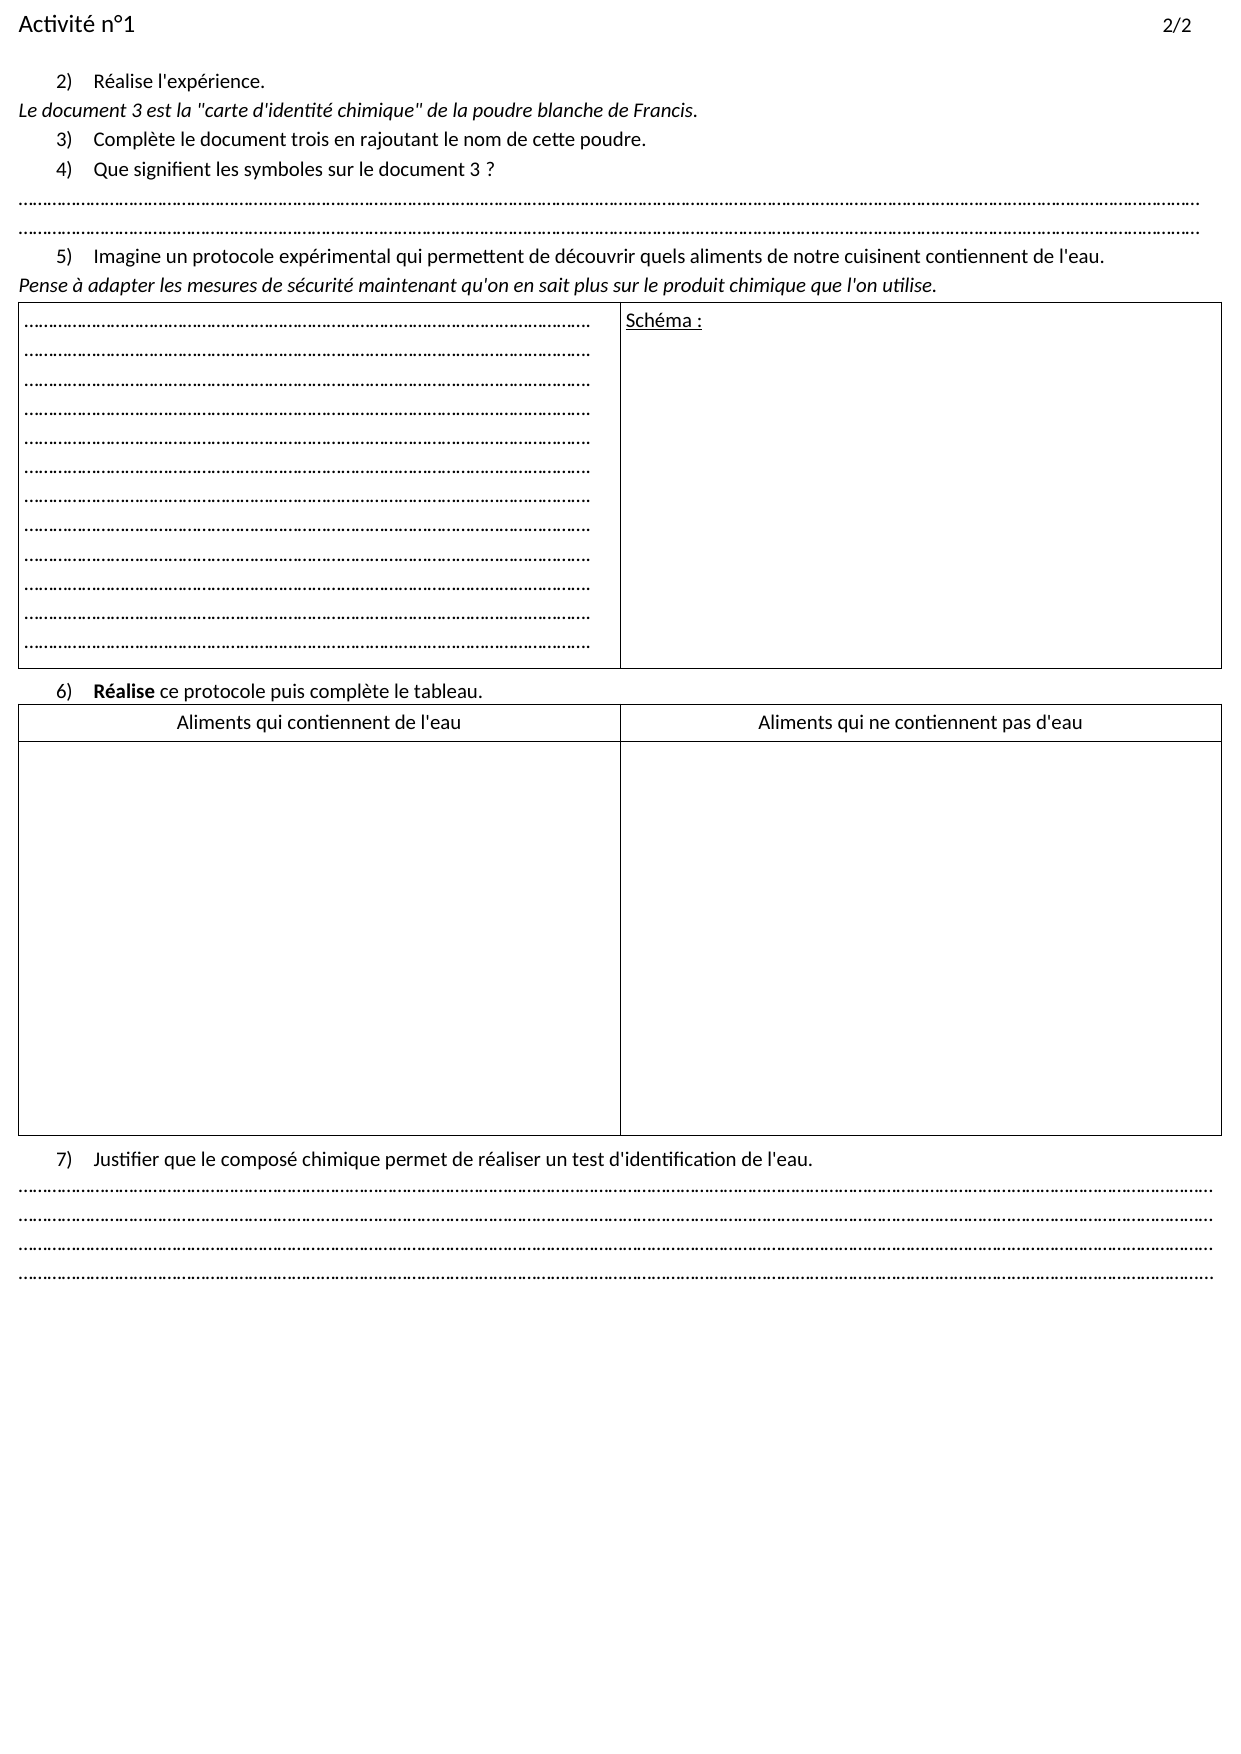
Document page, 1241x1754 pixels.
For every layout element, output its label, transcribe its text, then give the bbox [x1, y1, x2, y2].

list Imagine un protocole expérimental qui permettent de découvrir quels aliments de notre cuisinent contiennent de l'eau. [56, 243, 1221, 269]
list Justifier que le composé chimique permet de réaliser un test d'identification de l'eau. [56, 1147, 1221, 1172]
table_header Aliments qui contiennent de l'eau [19, 705, 620, 741]
table_cell [621, 742, 1221, 1135]
text …………………………………………….……………………………………………………………………………………………………….………………………………….……………………………… [18, 185, 1221, 210]
text …………………………………………….……………………………………………………………………………………………………….………………………………….……………………………… [18, 214, 1221, 239]
text …………………………………………………………………………………………………………………………………………………………………………………………………………………………………………………………………………………………………………………………………………………………………………………………………………………………………………………………………………………………………………………………………………………………………………………………………………………………………………………………………………………………………………………………………………………………………………………………………………………………………………………………………………………………………………………... [18, 1172, 1221, 1285]
text Le document 3 est la "carte d'identité chimique" de la poudre blanche de Francis. [18, 97, 1221, 123]
list Que signifient les symboles sur le document 3 ? [56, 156, 1221, 181]
list Réalise ce protocole puis complète le tableau. [56, 678, 1221, 703]
table_header Schéma : [621, 303, 1221, 668]
table_header Aliments qui ne contiennent pas d'eau [621, 705, 1221, 741]
table_header ……………………………………………………………………………………………………….……………………………………………………………………………………………………….……………………………………………………………………………………………………….……………………………………………………………………………………………………….……………………………………………………………………………………………………….……………………………………………………………………………………………………….……………………………………………………………………………………………………….……………………………………………………………………………………………………….……………………………………………………………………………………………………….……………………………………………………………………………………………………….……………………………………………………………………………………………………….………………………………………………………………………………………………………. [19, 303, 620, 668]
table_cell [19, 742, 620, 1135]
list Réalise l'expérience. [56, 68, 1221, 94]
list Complète le document trois en rajoutant le nom de cette poudre. [56, 127, 1221, 152]
text Pense à adapter les mesures de sécurité maintenant qu'on en sait plus sur le produit chimique que l'on utilise. [18, 272, 1221, 298]
